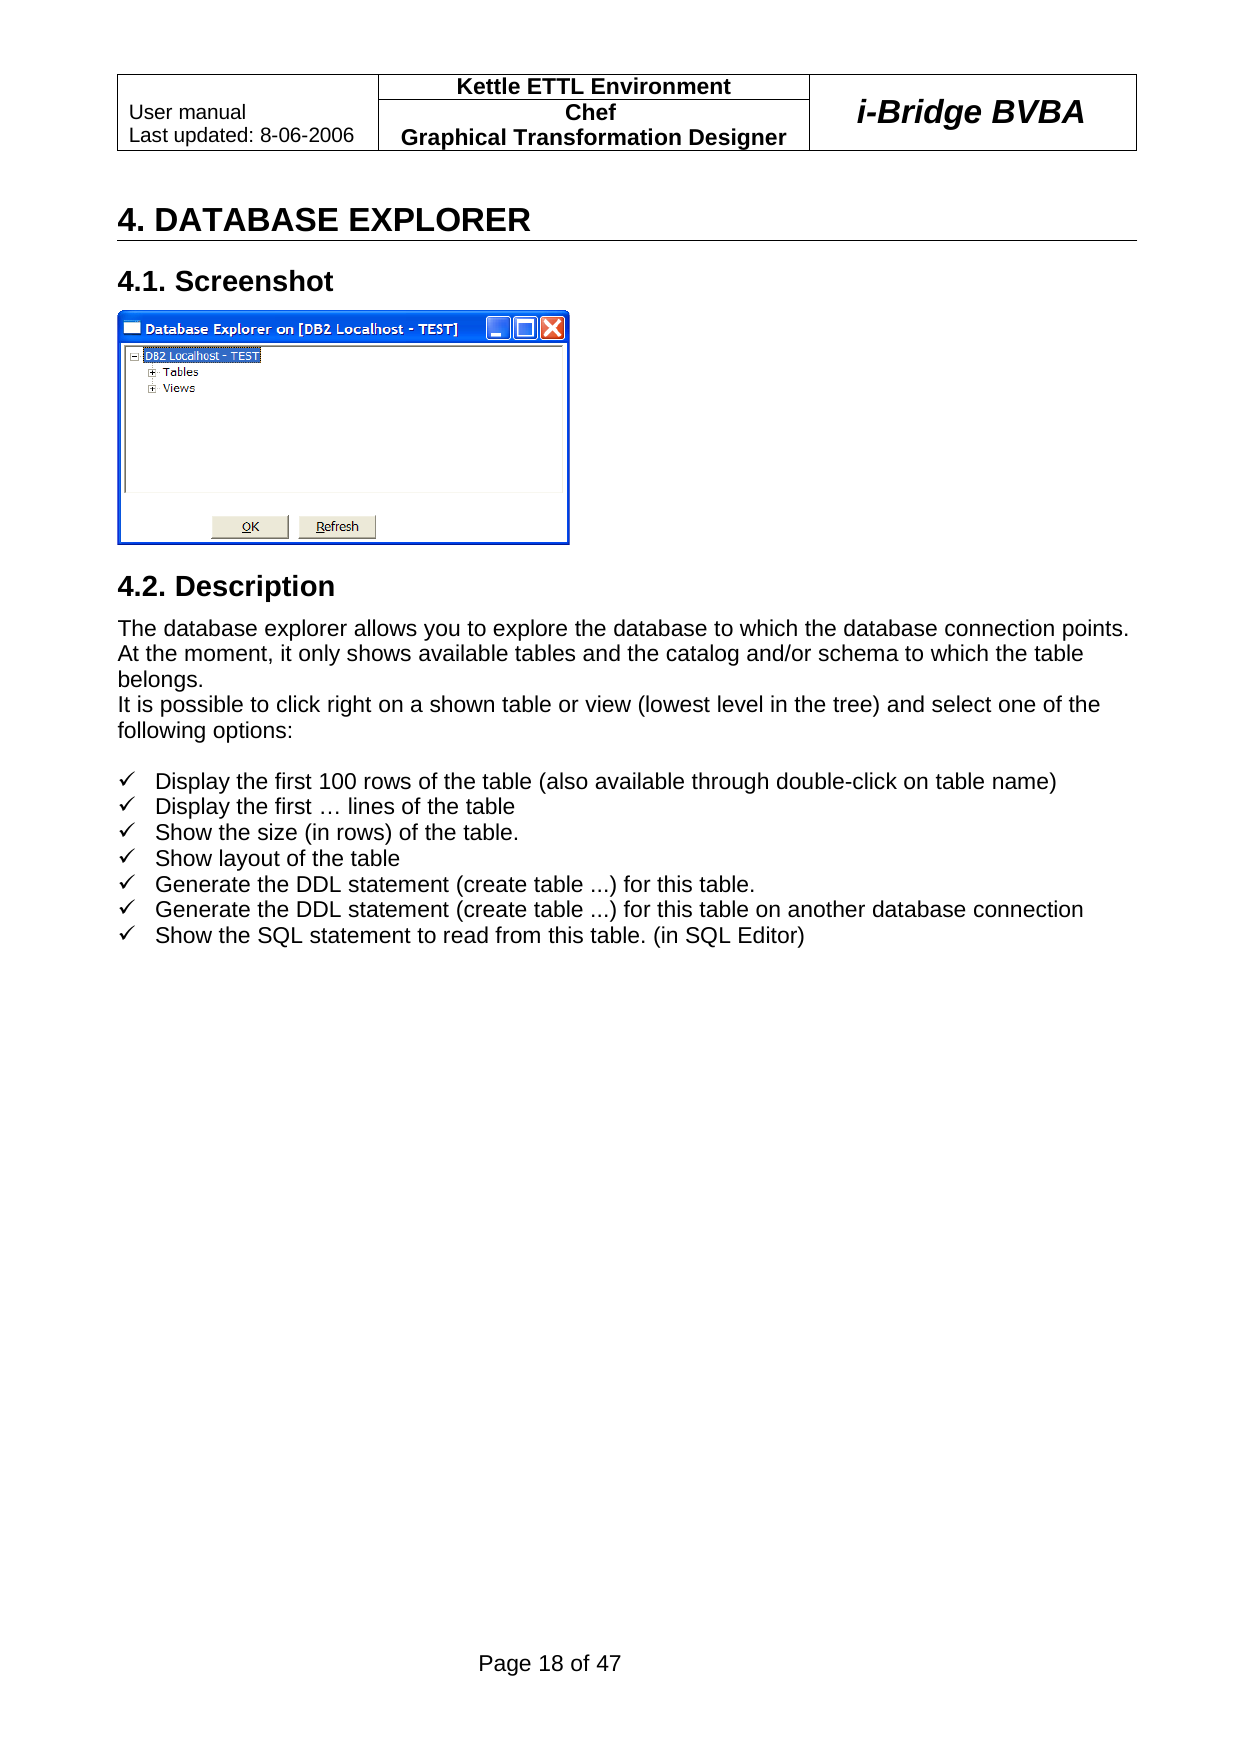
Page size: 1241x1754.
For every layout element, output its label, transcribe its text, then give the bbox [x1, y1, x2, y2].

list Show the size (in rows) of the table. [117, 820, 1137, 846]
text It is possible to click right on a shown table or view (lowest level in the tree) and select one of the following options: [117, 692, 1137, 743]
subtitle Screenshot [117, 265, 1137, 298]
list Display the first … lines of the table [117, 794, 1137, 820]
list Generate the DDL statement (create table ...) for this table. [117, 871, 1137, 897]
picture [117, 310, 570, 545]
text The database explorer allows you to explore the database to which the database connection points. At the moment, it only shows available tables and the catalog and/or schema to which the table belongs. [117, 615, 1137, 692]
list Generate the DDL statement (create table ...) for this table on another database connection [117, 897, 1137, 923]
subtitle Description [117, 570, 1137, 603]
list Show layout of the table [117, 846, 1137, 871]
list Show the SQL statement to read from this table. (in SQL Editor) [117, 923, 1137, 948]
list Display the first 100 rows of the table (also available through double-click on table name) [117, 768, 1137, 794]
subtitle Database Explorer [117, 201, 1137, 240]
